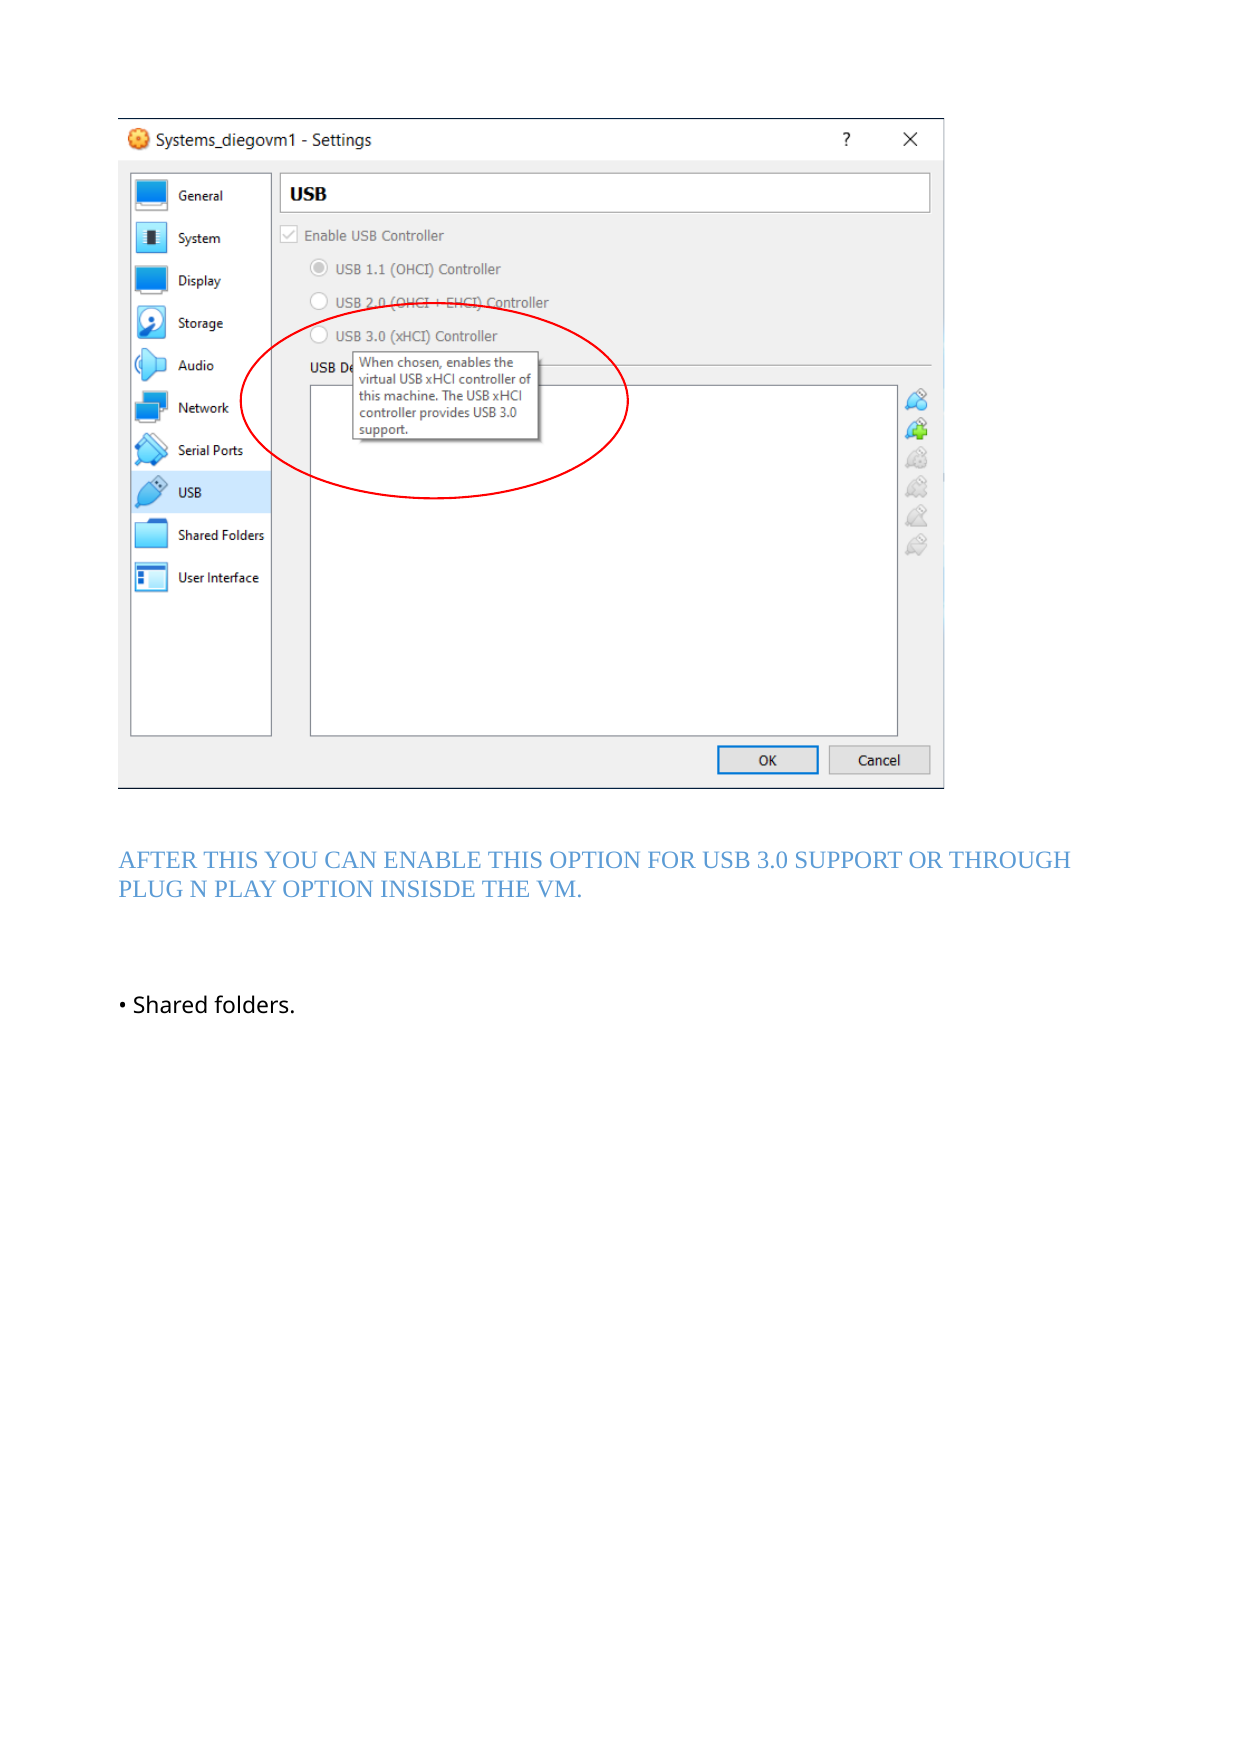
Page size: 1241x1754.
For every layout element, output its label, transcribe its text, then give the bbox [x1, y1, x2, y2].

text • Shared folders. [118, 989, 1122, 1021]
text AFTER THIS YOU CAN ENABLE THIS OPTION FOR USB 3.0 SUPPORT OR THROUGH PLUG N PLAY OPTION INSISDE THE VM. [118, 846, 1122, 903]
